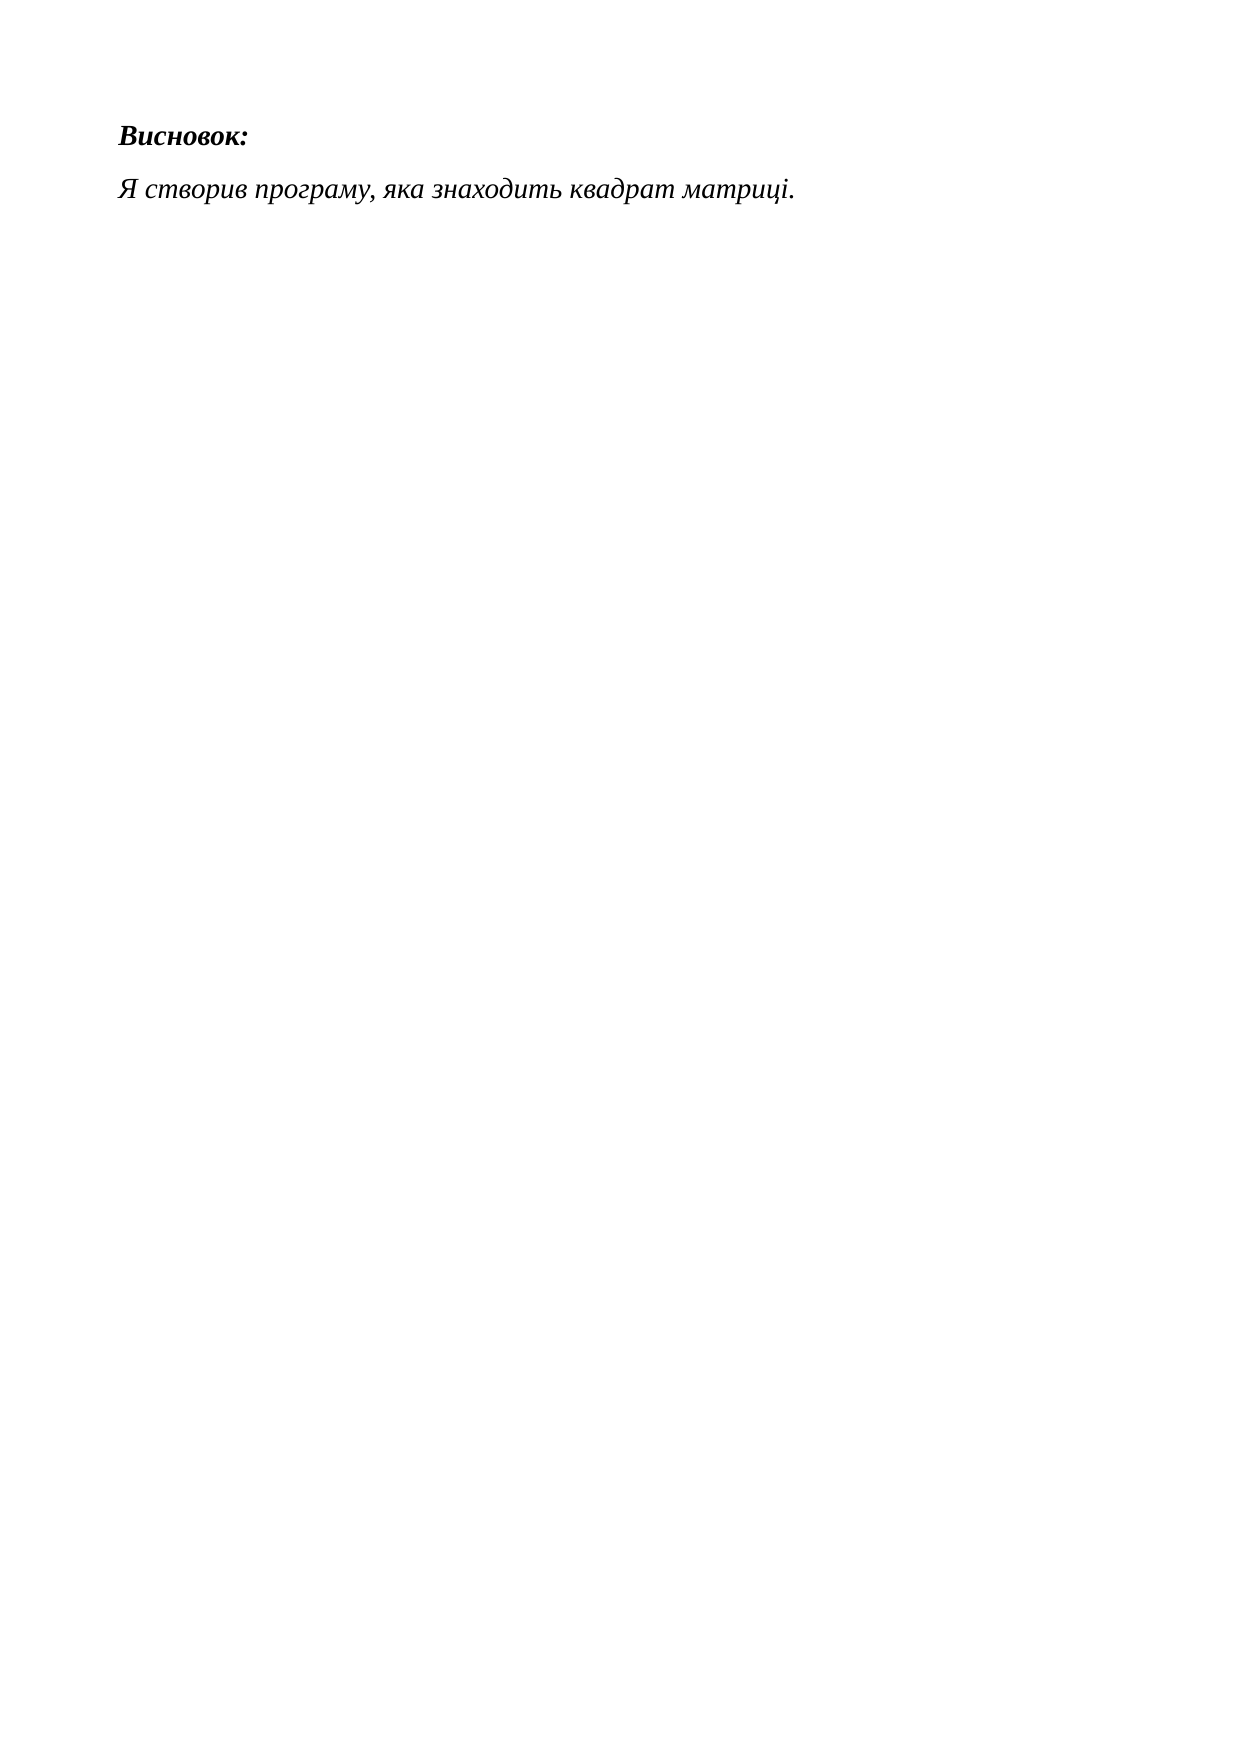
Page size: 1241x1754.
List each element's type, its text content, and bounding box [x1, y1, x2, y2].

text Висновок: [118, 118, 1122, 152]
text Я створив програму, яка знаходить квадрат матриці. [118, 171, 1122, 205]
